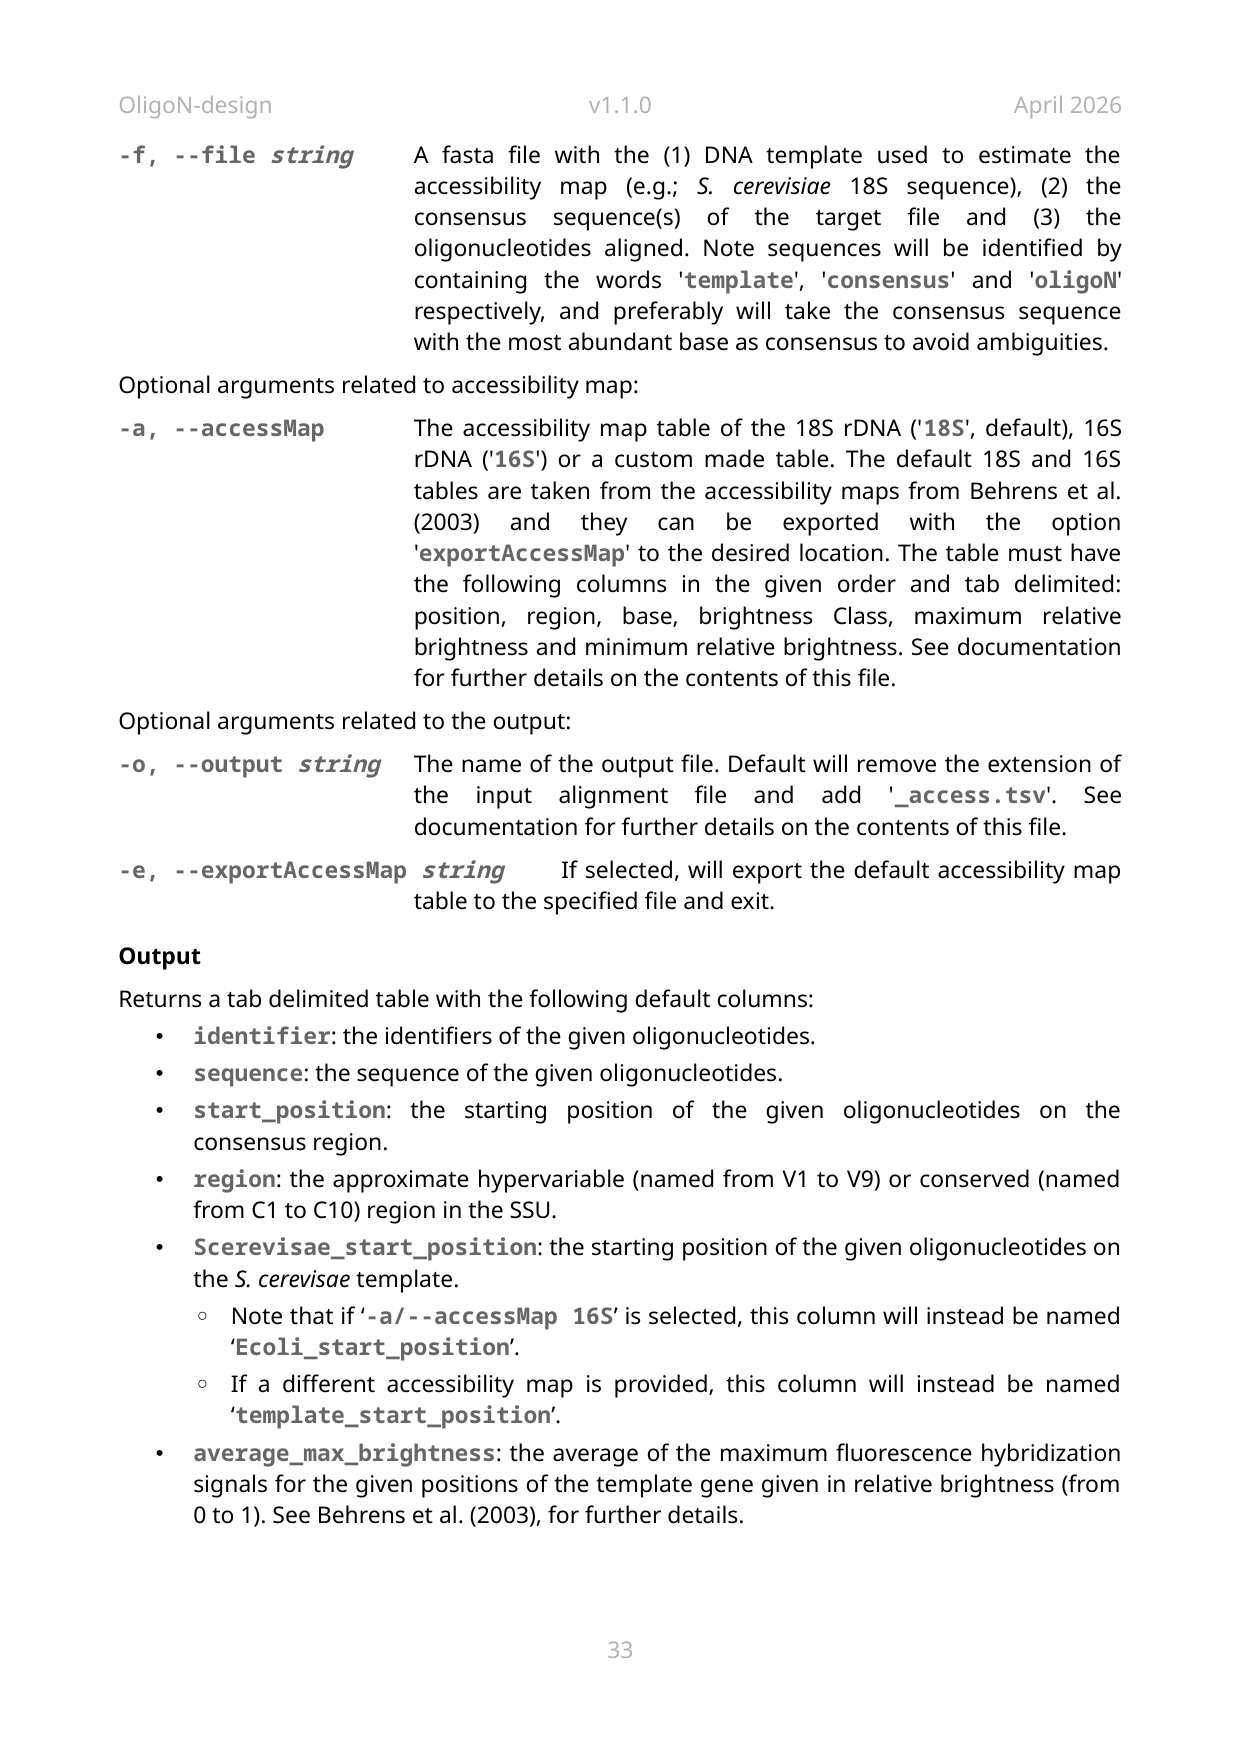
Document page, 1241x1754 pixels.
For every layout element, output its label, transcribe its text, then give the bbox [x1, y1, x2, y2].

text Output [118, 940, 1122, 971]
list Scerevisae_start_position: the starting position of the given oligonucleotides on the S. cerevisae template. [156, 1231, 1122, 1294]
list region: the approximate hypervariable (named from V1 to V9) or conserved (named from C1 to C10) region in the SSU. [156, 1163, 1122, 1225]
text -o, --output string The name of the output file. Default will remove the extension of the input alignment file and add '_access.tsv'. See documentation for further details on the contents of this file. [118, 748, 1122, 842]
text Returns a tab delimited table with the following default columns: [118, 983, 1122, 1014]
text Optional arguments related to accessibility map: [118, 369, 1122, 400]
list start_position: the starting position of the given oligonucleotides on the consensus region. [156, 1094, 1122, 1157]
list average_max_brightness: the average of the maximum fluorescence hybridization signals for the given positions of the template gene given in relative brightness (from 0 to 1). See Behrens et al. (2003), for further details. [156, 1437, 1122, 1530]
list Note that if ‘-a/--accessMap 16S’ is selected, this column will instead be named ‘Ecoli_start_position’. [193, 1300, 1122, 1362]
list If a different accessibility map is provided, this column will instead be named ‘template_start_position’. [193, 1368, 1122, 1431]
list identifier: the identifiers of the given oligonucleotides. [156, 1020, 1122, 1051]
text -a, --accessMap The accessibility map table of the 18S rDNA ('18S', default), 16S rDNA ('16S') or a custom made table. The default 18S and 16S tables are taken from the accessibility maps from Behrens et al. (2003) and they can be exported with the option 'exportAccessMap' to the desired location. The table must have the following columns in the given order and tab delimited: position, region, base, brightness Class, maximum relative brightness and minimum relative brightness. See documentation for further details on the contents of this file. [118, 412, 1122, 693]
list sequence: the sequence of the given oligonucleotides. [156, 1057, 1122, 1088]
text Optional arguments related to the output: [118, 705, 1122, 736]
text -e, --exportAccessMap string If selected, will export the default accessibility map table to the specified file and exit. [118, 854, 1122, 916]
text -f, --file string A fasta file with the (1) DNA template used to estimate the accessibility map (e.g.; S. cerevisiae 18S sequence), (2) the consensus sequence(s) of the target file and (3) the oligonucleotides aligned. Note sequences will be identified by containing the words 'template', 'consensus' and 'oligoN' respectively, and preferably will take the consensus sequence with the most abundant base as consensus to avoid ambiguities. [118, 139, 1122, 357]
